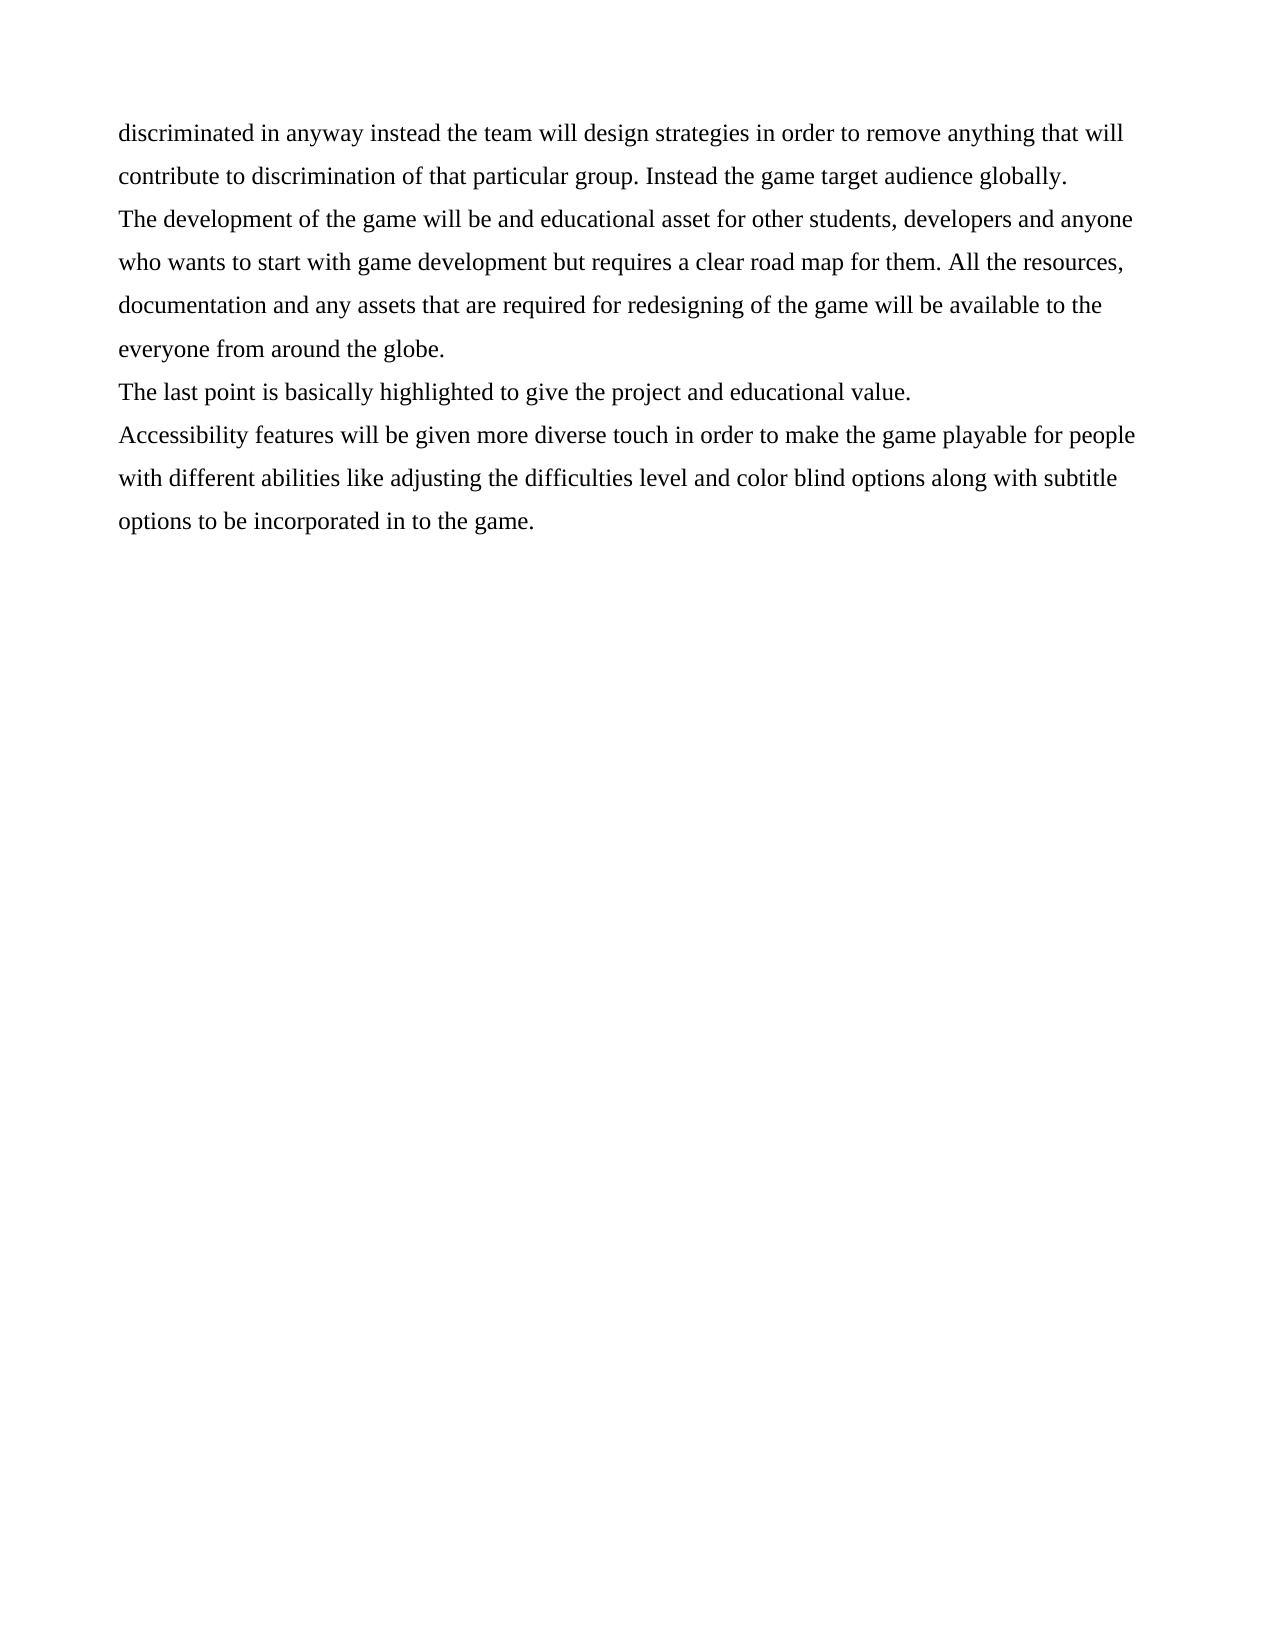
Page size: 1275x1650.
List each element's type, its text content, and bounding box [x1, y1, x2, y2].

text The last point is basically highlighted to give the project and educational value. [118, 377, 1157, 406]
text The development of the game will be and educational asset for other students, developers and anyone who wants to start with game development but requires a clear road map for them. All the resources, documentation and any assets that are required for redesigning of the game will be available to the everyone from around the globe. [118, 204, 1157, 362]
text Accessibility features will be given more diverse touch in order to make the game playable for people with different abilities like adjusting the difficulties level and color blind options along with subtitle options to be incorporated in to the game. [118, 420, 1157, 535]
text discriminated in anyway instead the team will design strategies in order to remove anything that will contribute to discrimination of that particular group. Instead the game target audience globally. [118, 118, 1157, 190]
